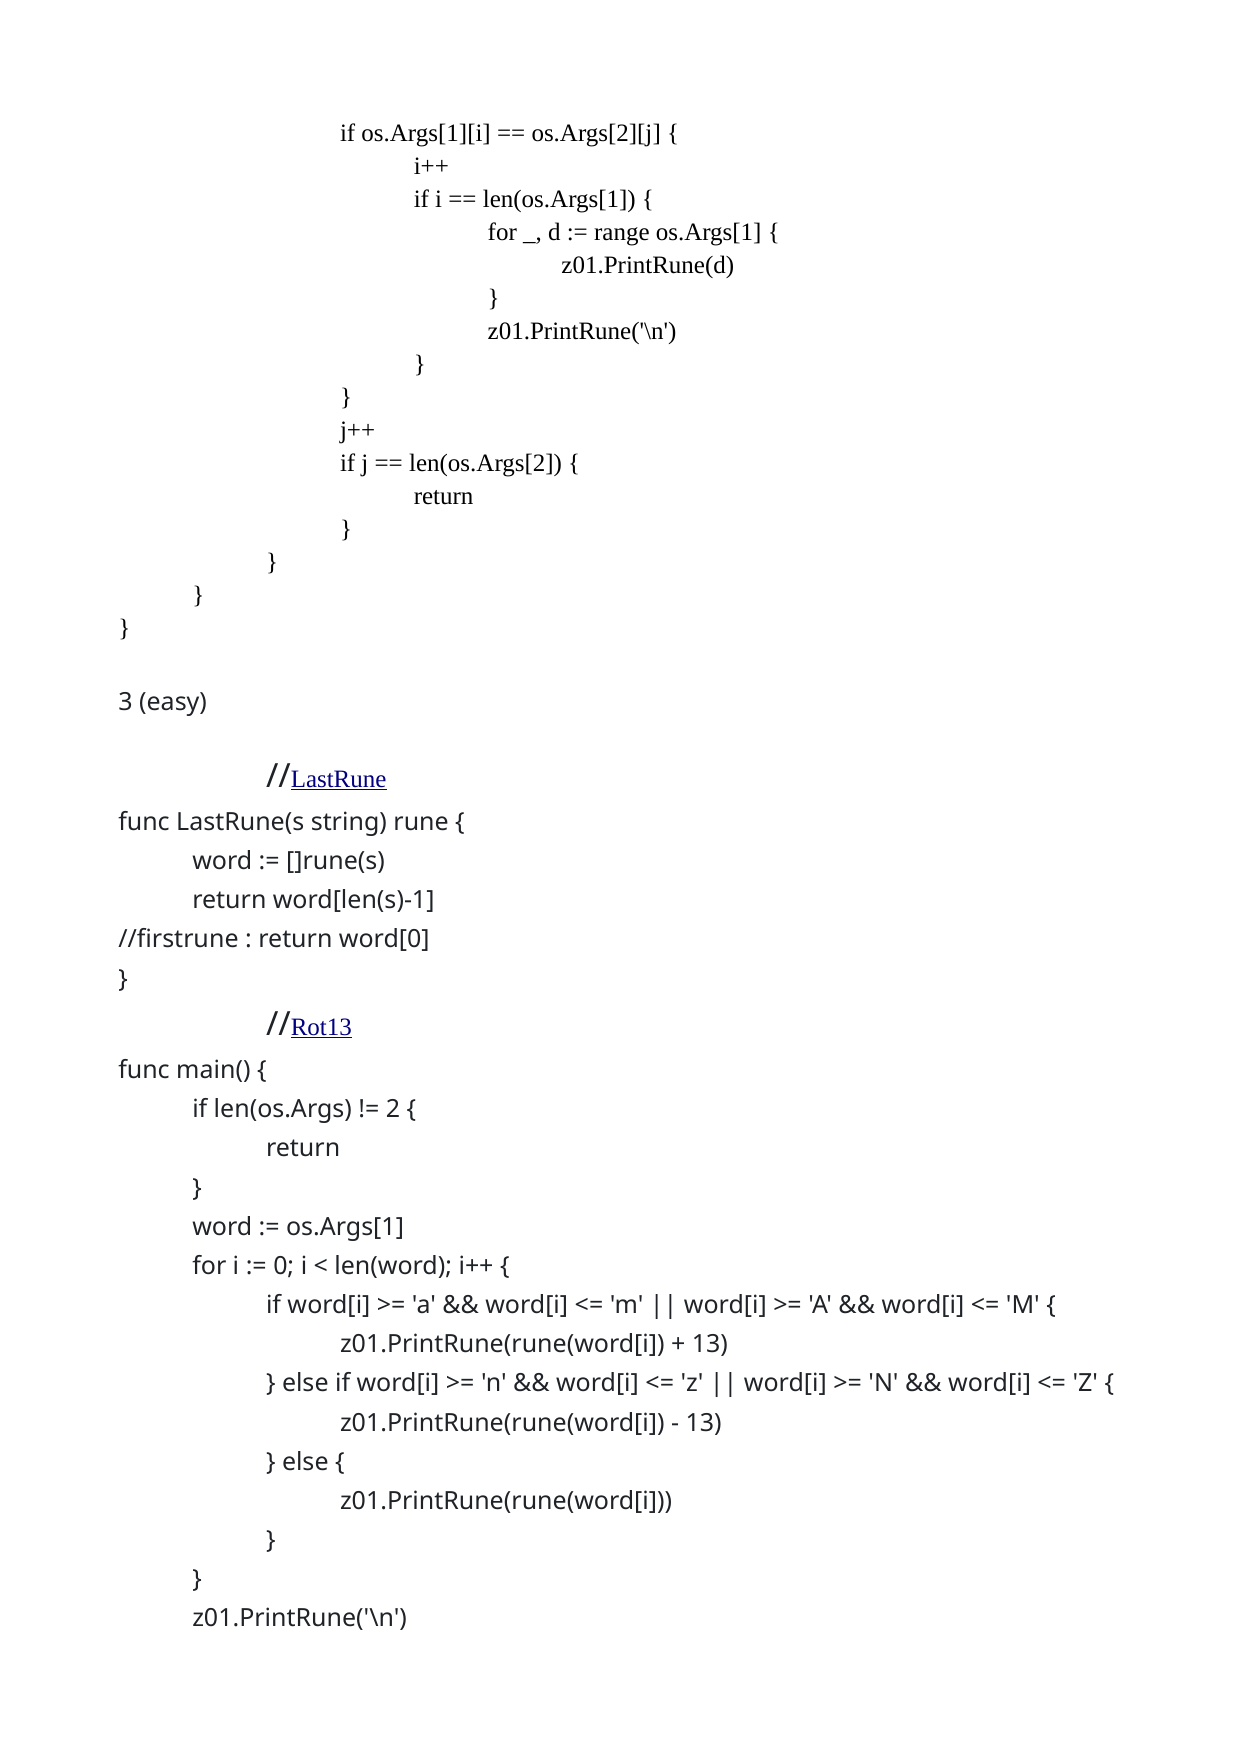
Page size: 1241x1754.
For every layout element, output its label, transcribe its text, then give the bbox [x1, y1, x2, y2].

text word := os.Args[1] [118, 1208, 1122, 1242]
text if len(os.Args) != 2 { [118, 1091, 1122, 1125]
text z01.PrintRune(rune(word[i]) + 13) [118, 1326, 1122, 1360]
text } [118, 1522, 1122, 1556]
text j++ [118, 415, 1122, 444]
text word := []rune(s) [118, 843, 1122, 877]
text } [118, 580, 1122, 609]
list //Rot13 [118, 999, 1122, 1045]
text for _, d := range os.Args[1] { [118, 217, 1122, 246]
text z01.PrintRune(d) [118, 250, 1122, 279]
text func LastRune(s string) rune { [118, 804, 1122, 838]
text } [118, 349, 1122, 378]
text } [118, 960, 1122, 994]
text return word[len(s)-1] [118, 882, 1122, 916]
text z01.PrintRune(rune(word[i]) - 13) [118, 1404, 1122, 1438]
text } [118, 1561, 1122, 1595]
text } [118, 613, 1122, 642]
text } else { [118, 1443, 1122, 1477]
text } [118, 1169, 1122, 1203]
text } [118, 382, 1122, 411]
text i++ [118, 151, 1122, 180]
text } [118, 283, 1122, 312]
list //LastRune [118, 751, 1122, 797]
text z01.PrintRune('\n') [118, 1600, 1122, 1634]
subtitle 3 (easy) [118, 684, 1122, 718]
text return [118, 1130, 1122, 1164]
text if os.Args[1][i] == os.Args[2][j] { [118, 118, 1122, 147]
text if i == len(os.Args[1]) { [118, 184, 1122, 213]
text } [118, 547, 1122, 576]
text for i := 0; i < len(word); i++ { [118, 1247, 1122, 1282]
text z01.PrintRune('\n') [118, 316, 1122, 345]
text if j == len(os.Args[2]) { [118, 448, 1122, 477]
text } else if word[i] >= 'n' && word[i] <= 'z' || word[i] >= 'N' && word[i] <= 'Z' { [118, 1365, 1122, 1399]
text } [118, 514, 1122, 543]
text z01.PrintRune(rune(word[i])) [118, 1482, 1122, 1517]
text if word[i] >= 'a' && word[i] <= 'm' || word[i] >= 'A' && word[i] <= 'M' { [118, 1287, 1122, 1321]
text func main() { [118, 1052, 1122, 1086]
text //firstrune : return word[0] [118, 921, 1122, 955]
text return [118, 481, 1122, 510]
